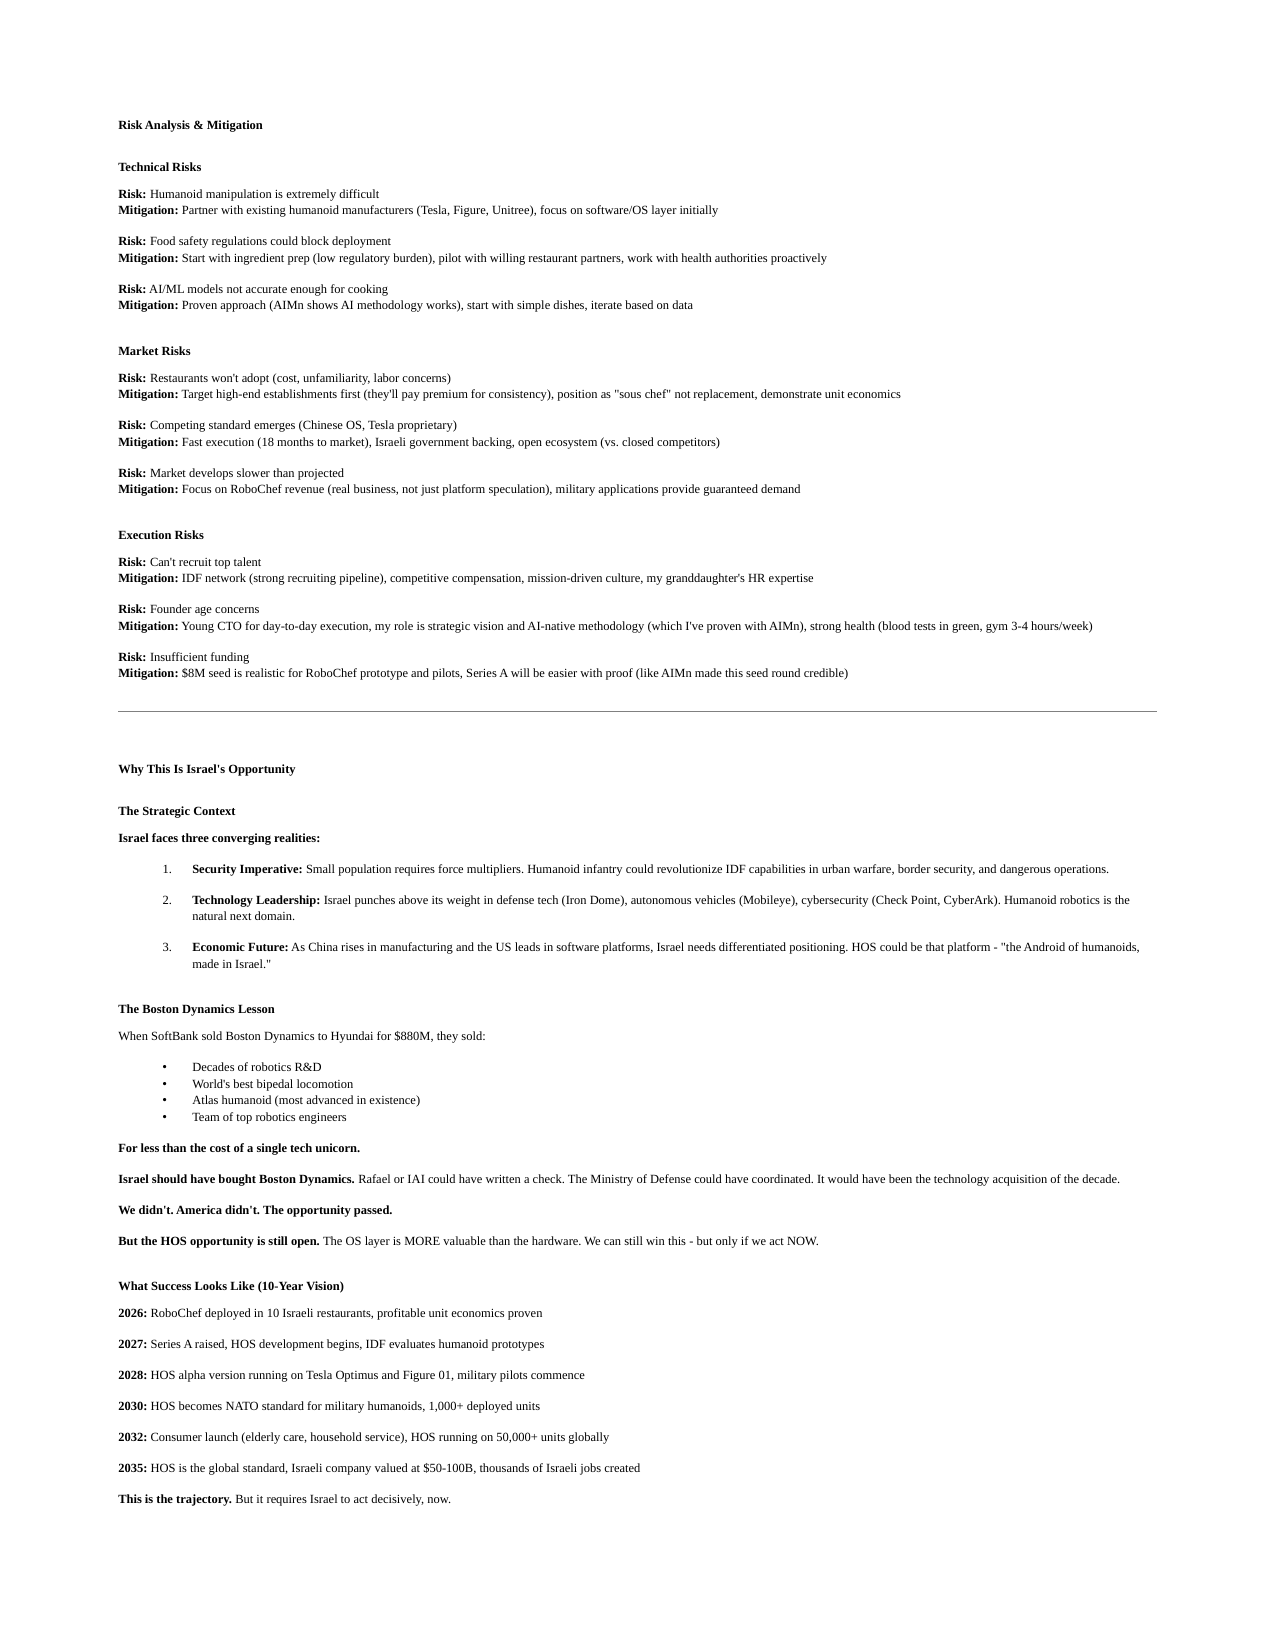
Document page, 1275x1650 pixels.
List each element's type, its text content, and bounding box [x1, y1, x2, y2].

text 2027: Series A raised, HOS development begins, IDF evaluates humanoid prototypes [118, 1337, 1157, 1351]
text Risk: Can't recruit top talent Mitigation: IDF network (strong recruiting pipeline), competitive compensation, mission-driven culture, my granddaughter's HR expertise [118, 554, 1157, 585]
text 2035: HOS is the global standard, Israeli company valued at $50-100B, thousands of Israeli jobs created [118, 1461, 1157, 1476]
text This is the trajectory. But it requires Israel to act decisively, now. [118, 1492, 1157, 1507]
text Risk: AI/ML models not accurate enough for cooking Mitigation: Proven approach (AIMn shows AI methodology works), start with simple dishes, iterate based on data [118, 281, 1157, 312]
list Security Imperative: Small population requires force multipliers. Humanoid infantry could revolutionize IDF capabilities in urban warfare, border security, and dangerous operations. [162, 861, 1157, 876]
text When SoftBank sold Boston Dynamics to Hyundai for $880M, they sold: [118, 1029, 1157, 1043]
text Israel faces three converging realities: [118, 830, 1157, 845]
text Risk: Competing standard emerges (Chinese OS, Tesla proprietary) Mitigation: Fast execution (18 months to market), Israeli government backing, open ecosystem (vs. closed competitors) [118, 418, 1157, 449]
list Technology Leadership: Israel punches above its weight in defense tech (Iron Dome), autonomous vehicles (Mobileye), cybersecurity (Check Point, CyberArk). Humanoid robotics is the natural next domain. [162, 892, 1157, 923]
text 2026: RoboChef deployed in 10 Israeli restaurants, profitable unit economics proven [118, 1306, 1157, 1320]
text But the HOS opportunity is still open. The OS layer is MORE valuable than the hardware. We can still win this - but only if we act NOW. [118, 1233, 1157, 1248]
text Risk: Founder age concerns Mitigation: Young CTO for day-to-day execution, my role is strategic vision and AI-native methodology (which I've proven with AIMn), strong health (blood tests in green, gym 3-4 hours/week) [118, 602, 1157, 633]
subtitle Technical Risks [118, 159, 1157, 174]
text 2032: Consumer launch (elderly care, household service), HOS running on 50,000+ units globally [118, 1430, 1157, 1444]
text Risk: Insufficient funding Mitigation: $8M seed is realistic for RoboChef prototype and pilots, Series A will be easier with proof (like AIMn made this seed round credible) [118, 649, 1157, 680]
text Risk: Humanoid manipulation is extremely difficult Mitigation: Partner with existing humanoid manufacturers (Tesla, Figure, Unitree), focus on software/OS layer initially [118, 186, 1157, 217]
text Risk: Market develops slower than projected Mitigation: Focus on RoboChef revenue (real business, not just platform speculation), military applications provide guaranteed demand [118, 465, 1157, 496]
subtitle Why This Is Israel's Opportunity [118, 762, 1157, 776]
text Israel should have bought Boston Dynamics. Rafael or IAI could have written a check. The Ministry of Defense could have coordinated. It would have been the technology acquisition of the decade. [118, 1171, 1157, 1186]
list Economic Future: As China rises in manufacturing and the US leads in software platforms, Israel needs differentiated positioning. HOS could be that platform - "the Android of humanoids, made in Israel." [162, 940, 1157, 971]
subtitle What Success Looks Like (10-Year Vision) [118, 1279, 1157, 1293]
list Decades of robotics R&D [162, 1060, 1157, 1074]
text For less than the cost of a single tech unicorn. [118, 1140, 1157, 1155]
subtitle Market Risks [118, 343, 1157, 358]
subtitle The Boston Dynamics Lesson [118, 1002, 1157, 1016]
subtitle Risk Analysis & Mitigation [118, 118, 1157, 132]
text Risk: Food safety regulations could block deployment Mitigation: Start with ingredient prep (low regulatory burden), pilot with willing restaurant partners, work with health authorities proactively [118, 234, 1157, 265]
text We didn't. America didn't. The opportunity passed. [118, 1202, 1157, 1217]
list Team of top robotics engineers [162, 1109, 1157, 1124]
text 2028: HOS alpha version running on Tesla Optimus and Figure 01, military pilots commence [118, 1368, 1157, 1382]
list World's best bipedal locomotion [162, 1076, 1157, 1091]
list Atlas humanoid (most advanced in existence) [162, 1093, 1157, 1107]
text Risk: Restaurants won't adopt (cost, unfamiliarity, labor concerns) Mitigation: Target high-end establishments first (they'll pay premium for consistency), position as "sous chef" not replacement, demonstrate unit economics [118, 370, 1157, 401]
subtitle The Strategic Context [118, 803, 1157, 818]
subtitle Execution Risks [118, 527, 1157, 542]
text 2030: HOS becomes NATO standard for military humanoids, 1,000+ deployed units [118, 1399, 1157, 1413]
